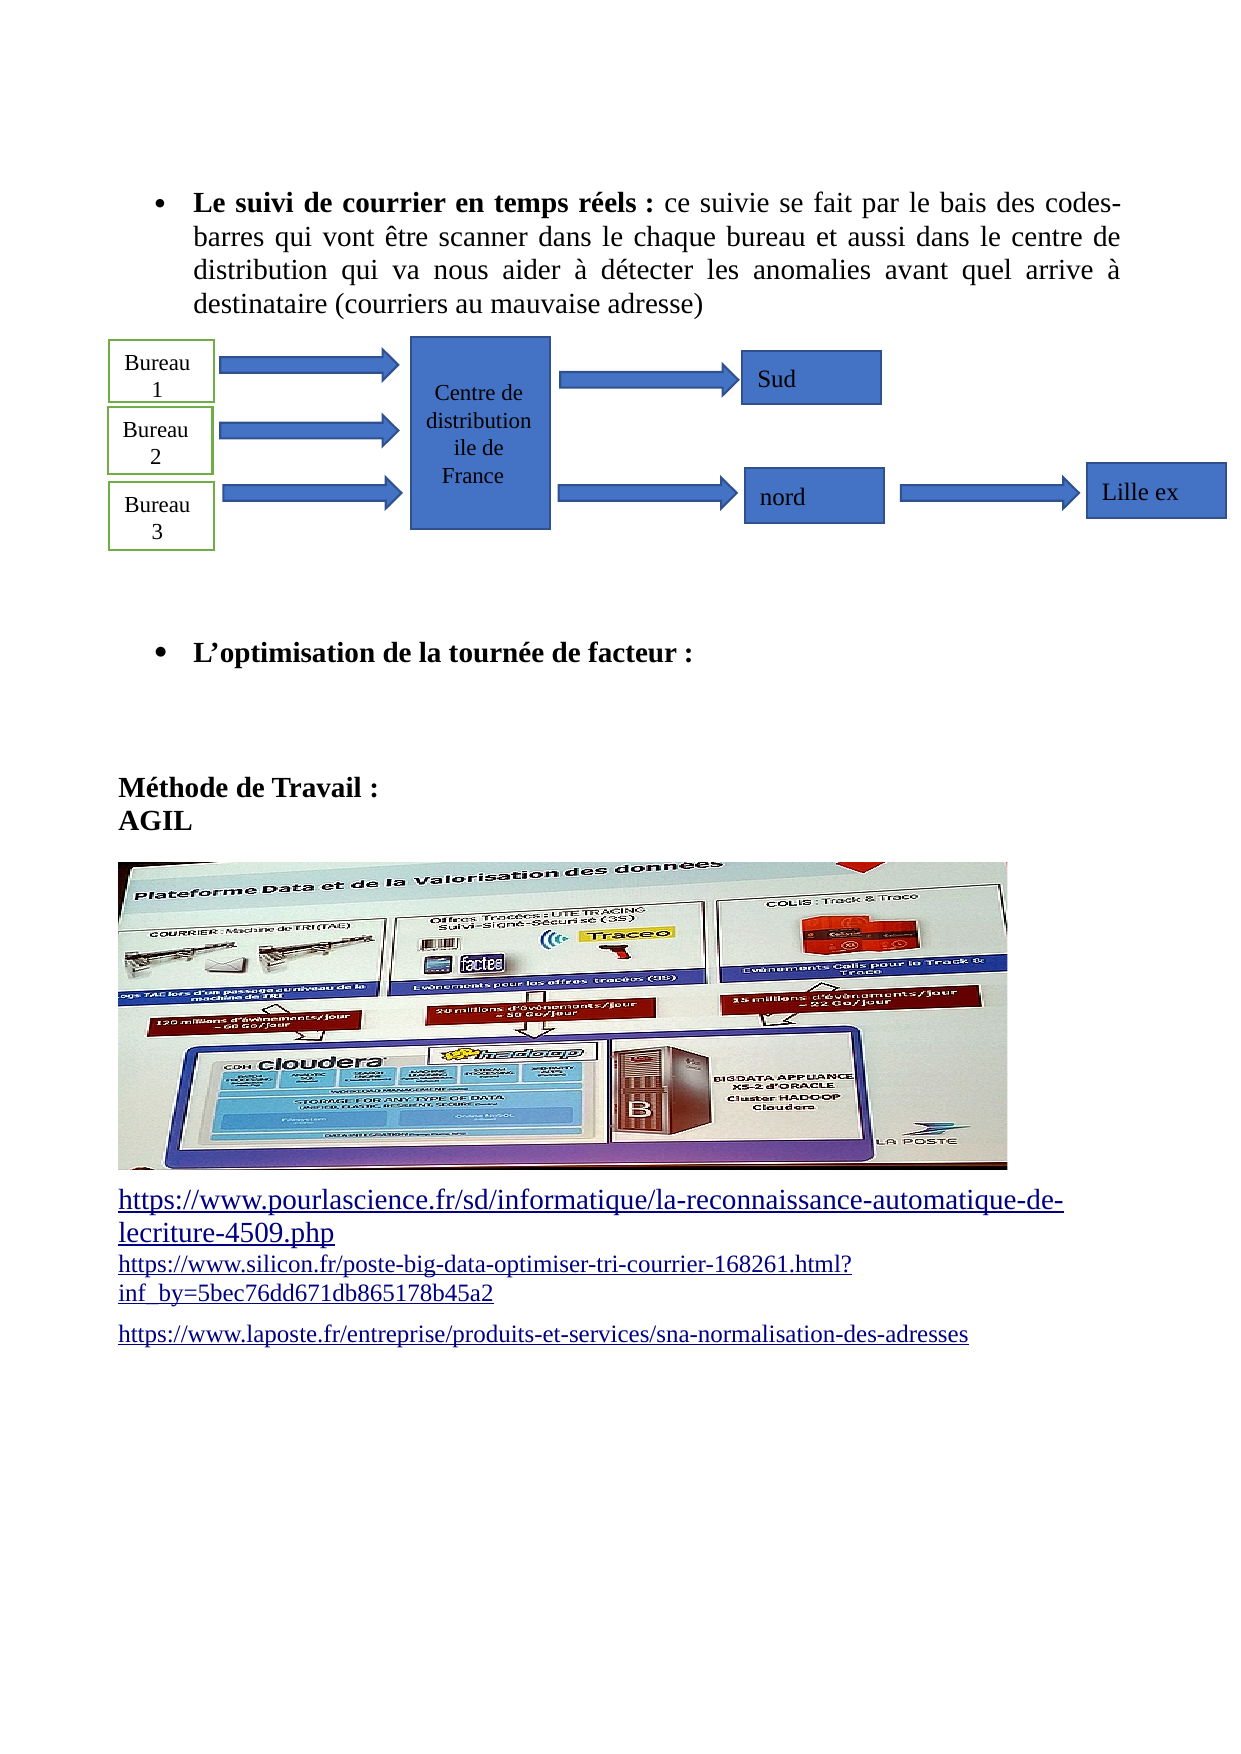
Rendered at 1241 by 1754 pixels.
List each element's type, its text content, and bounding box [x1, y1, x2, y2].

list L’optimisation de la tournée de facteur : [156, 636, 1122, 669]
text https://www.laposte.fr/entreprise/produits-et-services/sna-normalisation-des-adresses [118, 1319, 1122, 1348]
list Le suivi de courrier en temps réels : ce suivie se fait par le bais des codes-barres qui vont être scanner dans le chaque bureau et aussi dans le centre de distribution qui va nous aider à détecter les anomalies avant quel arrive à destinataire (courriers au mauvaise adresse) [156, 185, 1122, 319]
text https://www.silicon.fr/poste-big-data-optimiser-tri-courrier-168261.html?inf_by=5bec76dd671db865178b45a2 [118, 1249, 1122, 1306]
text Méthode de Travail : [118, 770, 1122, 803]
text https://www.pourlascience.fr/sd/informatique/la-reconnaissance-automatique-de-lecriture-4509.php [118, 1182, 1122, 1249]
text AGIL [118, 803, 1122, 837]
